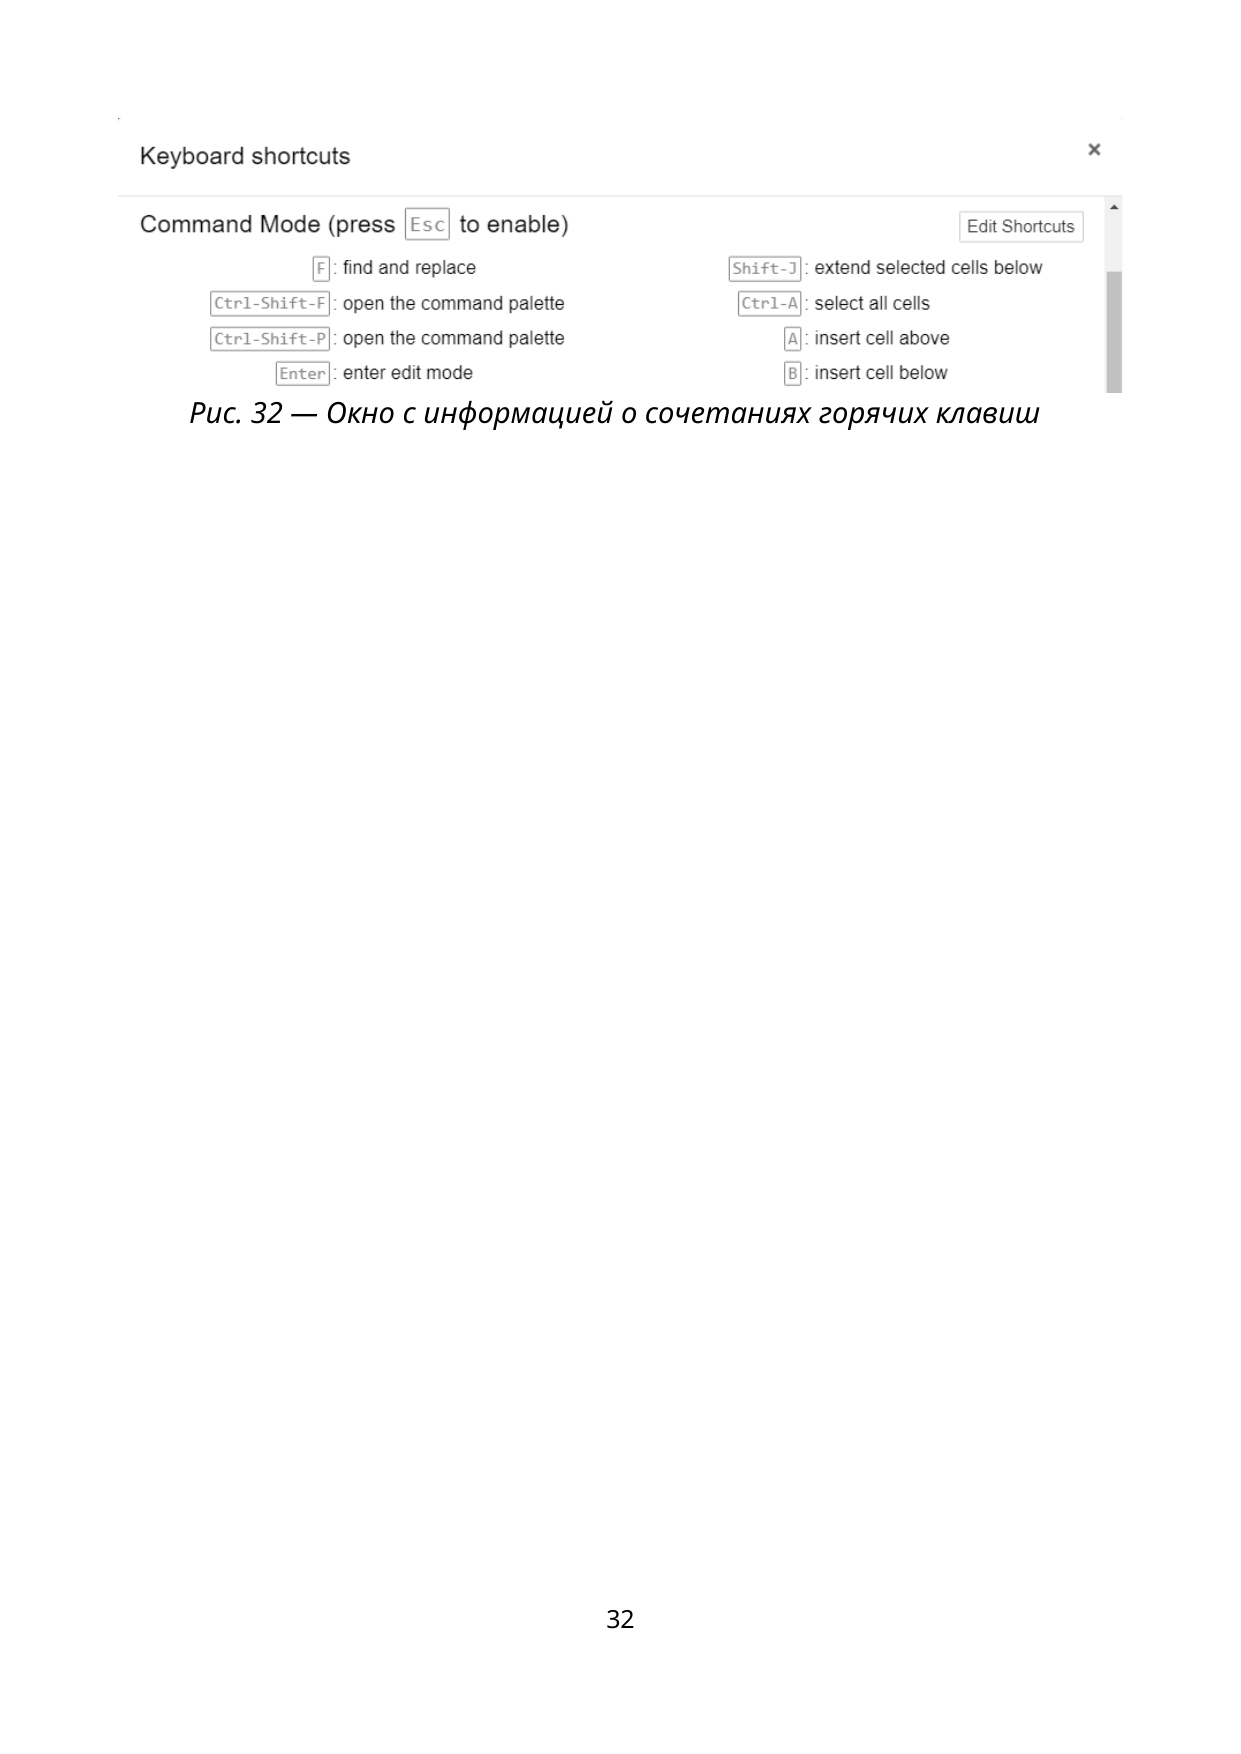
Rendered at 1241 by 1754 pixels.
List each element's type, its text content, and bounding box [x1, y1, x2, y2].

text Рис. 32 — Окно с информацией о сочетаниях горячих клавиш [118, 393, 1122, 432]
picture [118, 118, 1123, 393]
